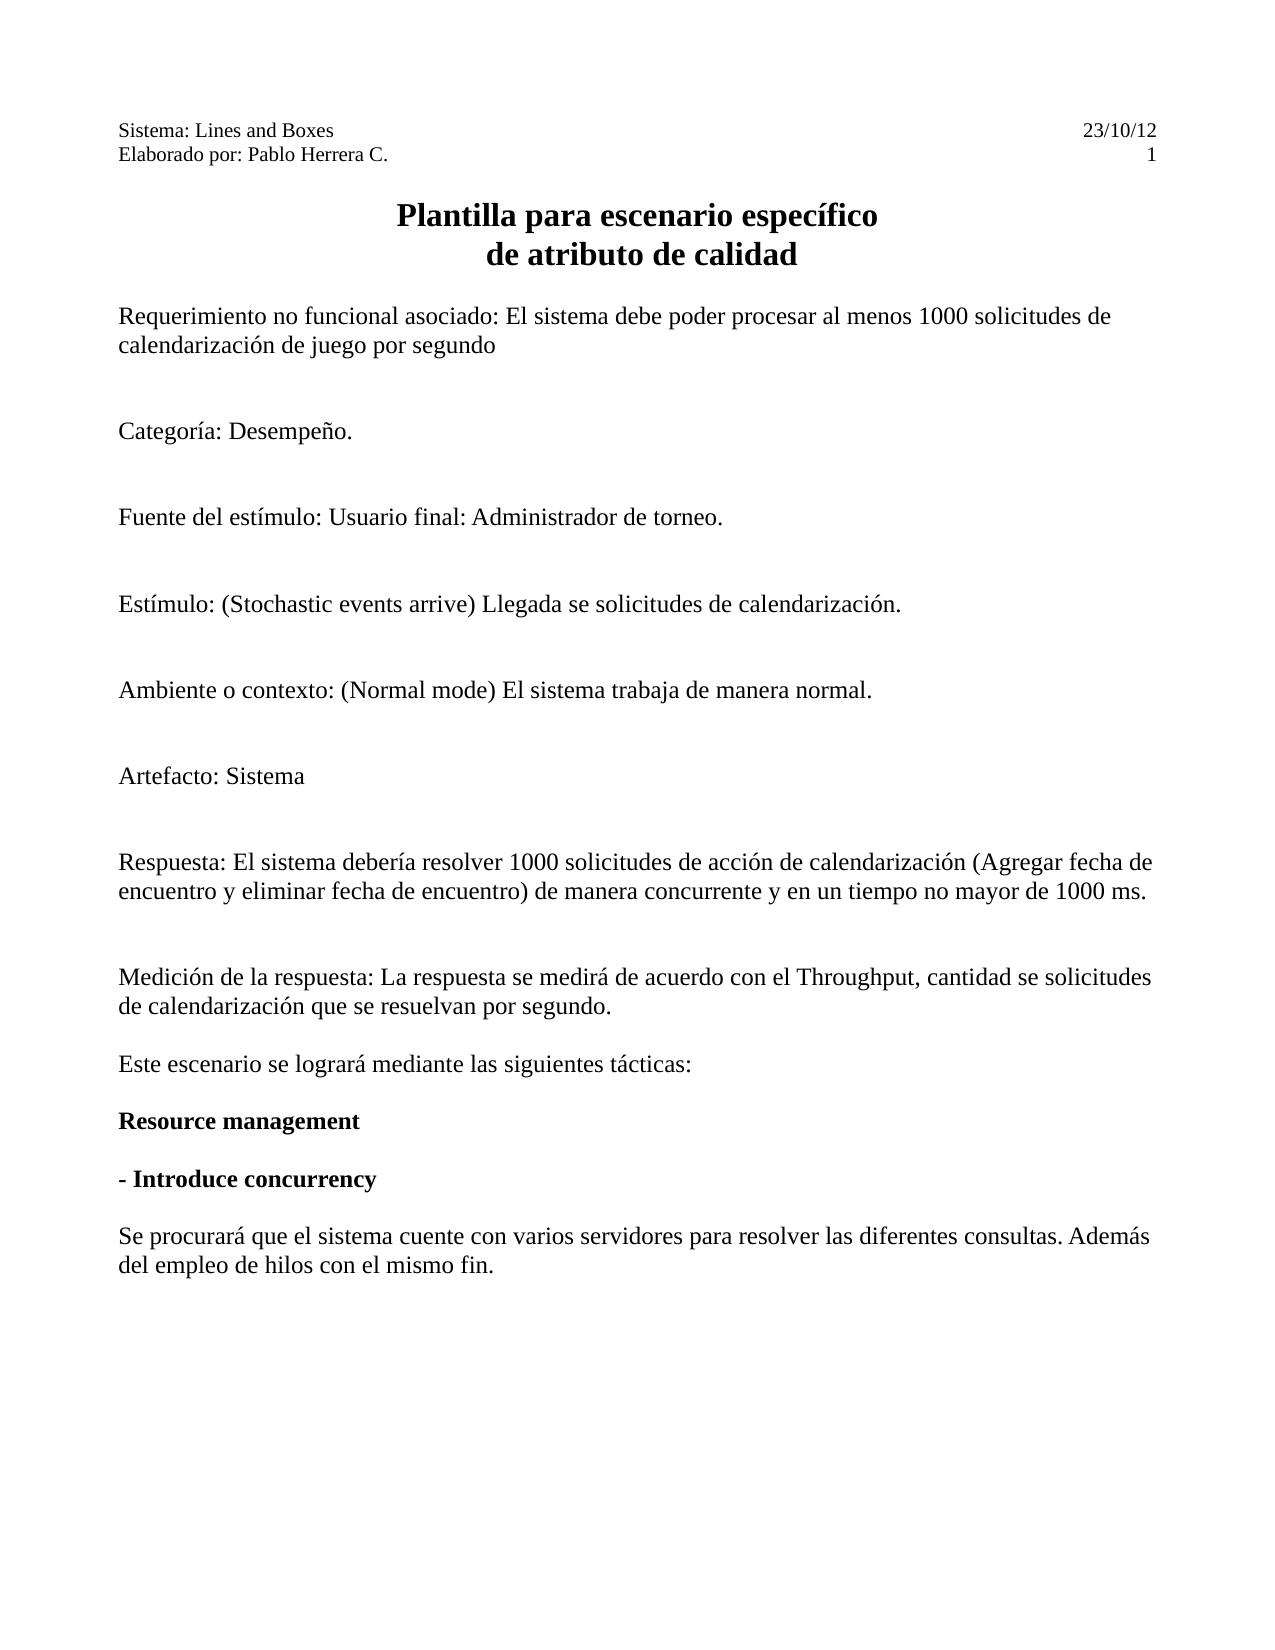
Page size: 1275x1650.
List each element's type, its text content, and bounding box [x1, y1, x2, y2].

text Se procurará que el sistema cuente con varios servidores para resolver las diferentes consultas. Además del empleo de hilos con el mismo fin. [118, 1221, 1157, 1279]
text Ambiente o contexto: (Normal mode) El sistema trabaja de manera normal. [118, 675, 1157, 704]
text Respuesta: El sistema debería resolver 1000 solicitudes de acción de calendarización (Agregar fecha de encuentro y eliminar fecha de encuentro) de manera concurrente y en un tiempo no mayor de 1000 ms. [118, 847, 1157, 905]
text Plantilla para escenario específico [118, 196, 1157, 234]
text Categoría: Desempeño. [118, 416, 1157, 445]
text Resource management [118, 1106, 1157, 1135]
text de atributo de calidad [118, 234, 1157, 272]
text Este escenario se logrará mediante las siguientes tácticas: [118, 1049, 1157, 1077]
text Fuente del estímulo: Usuario final: Administrador de torneo. [118, 502, 1157, 531]
text Artefacto: Sistema [118, 761, 1157, 790]
text Medición de la respuesta: La respuesta se medirá de acuerdo con el Throughput, cantidad se solicitudes de calendarización que se resuelvan por segundo. [118, 962, 1157, 1020]
text Requerimiento no funcional asociado: El sistema debe poder procesar al menos 1000 solicitudes de calendarización de juego por segundo [118, 301, 1157, 359]
text - Introduce concurrency [118, 1164, 1157, 1192]
text Estímulo: (Stochastic events arrive) Llegada se solicitudes de calendarización. [118, 589, 1157, 617]
